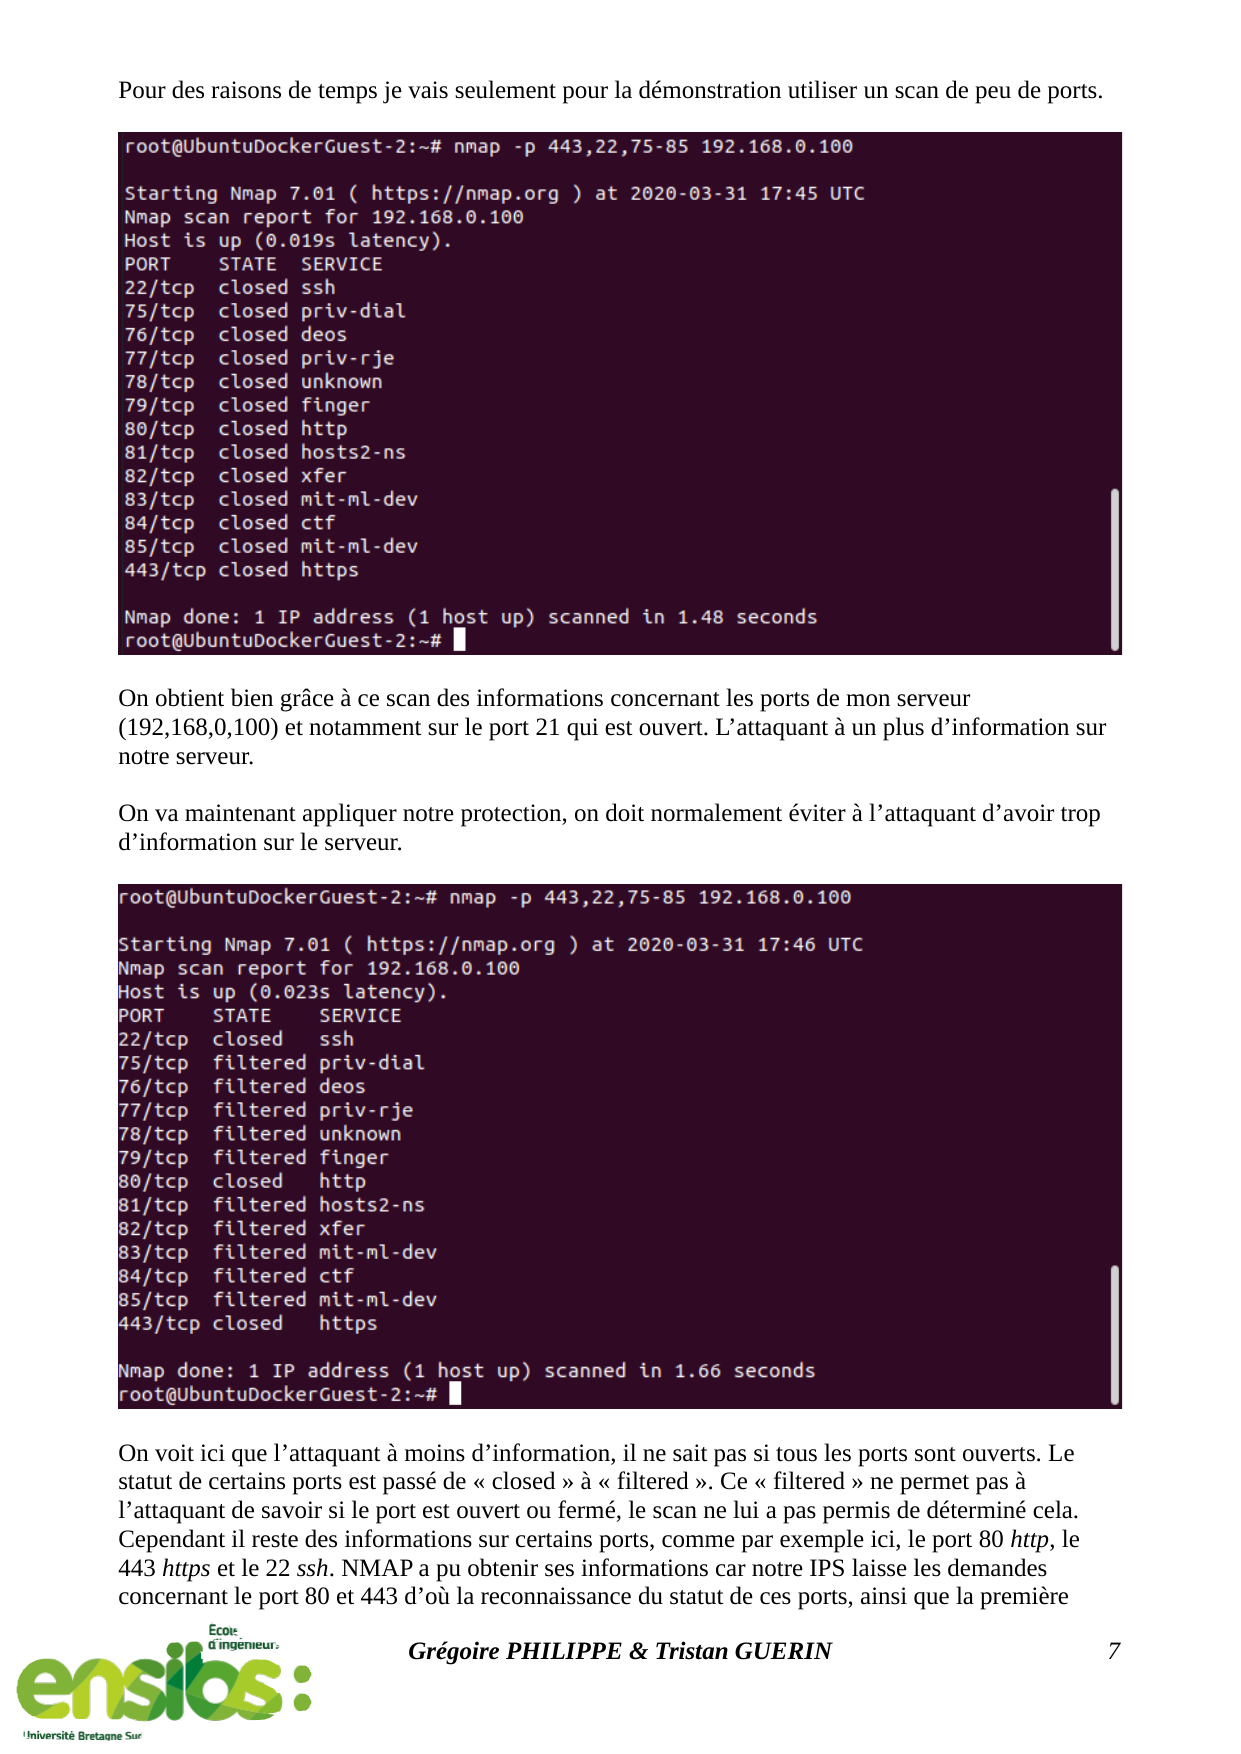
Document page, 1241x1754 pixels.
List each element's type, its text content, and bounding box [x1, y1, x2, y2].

text On voit ici que l’attaquant à moins d’information, il ne sait pas si tous les ports sont ouverts. Le statut de certains ports est passé de « closed » à « filtered ». Ce « filtered » ne permet pas à l’attaquant de savoir si le port est ouvert ou fermé, le scan ne lui a pas permis de déterminé cela. [118, 1438, 1122, 1524]
text Pour des raisons de temps je vais seulement pour la démonstration utiliser un scan de peu de ports. [118, 75, 1122, 104]
text On va maintenant appliquer notre protection, on doit normalement éviter à l’attaquant d’avoir trop d’information sur le serveur. [118, 798, 1122, 856]
text Cependant il reste des informations sur certains ports, comme par exemple ici, le port 80 http, le 443 https et le 22 ssh. NMAP a pu obtenir ses informations car notre IPS laisse les demandes concernant le port 80 et 443 d’où la reconnaissance du statut de ces ports, ainsi que la première [118, 1524, 1122, 1610]
text On obtient bien grâce à ce scan des informations concernant les ports de mon serveur (192,168,0,100) et notamment sur le port 21 qui est ouvert. L’attaquant à un plus d’information sur notre serveur. [118, 683, 1122, 770]
